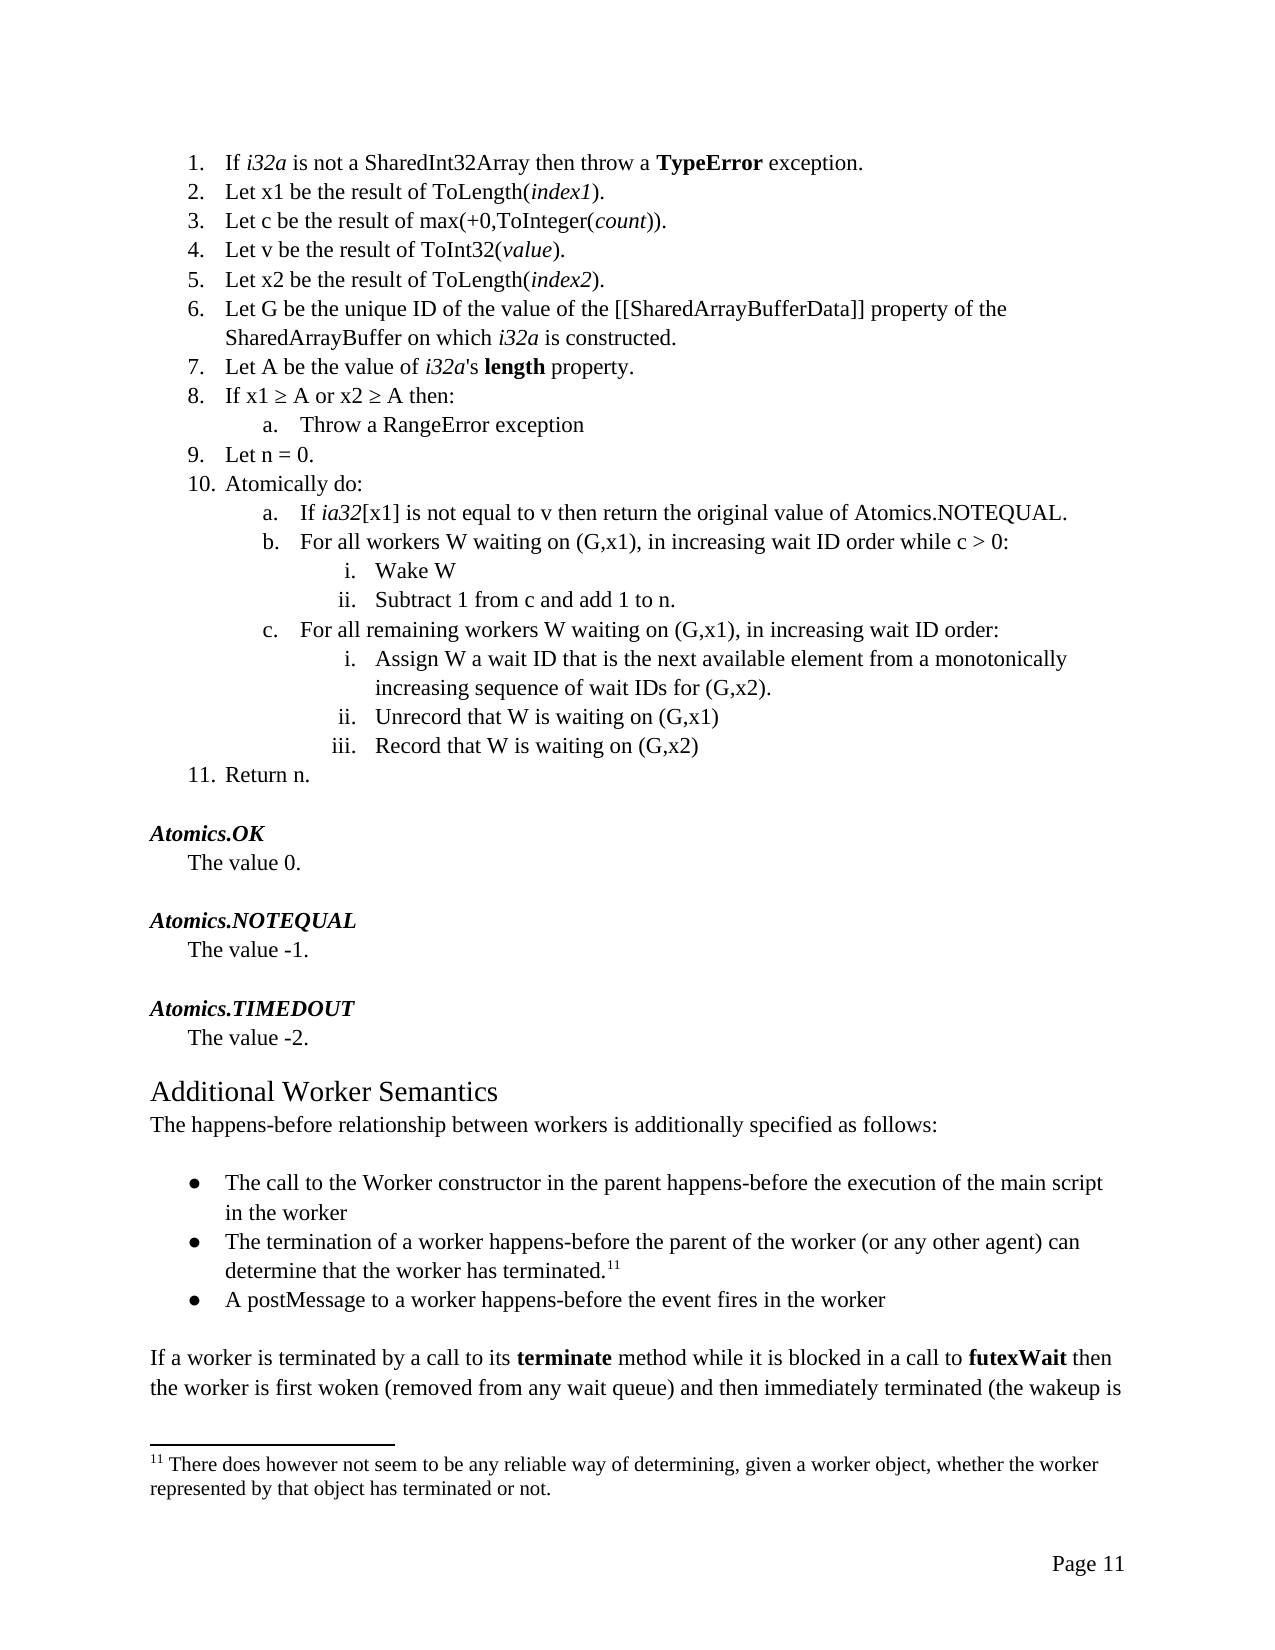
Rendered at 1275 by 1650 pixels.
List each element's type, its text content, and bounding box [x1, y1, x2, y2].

text Atomics.TIMEDOUT [150, 996, 1125, 1021]
subtitle Additional Worker Semantics [150, 1075, 1125, 1107]
list Return n. [187, 762, 1125, 788]
list Assign W a wait ID that is the next available element from a monotonically increasing sequence of wait IDs for (G,x2). [150, 646, 1125, 700]
list The call to the Worker constructor in the parent happens-before the execution of the main script in the worker [187, 1170, 1125, 1225]
list For all remaining workers W waiting on (G,x1), in increasing wait ID order: [262, 617, 1125, 642]
list There does however not seem to be any reliable way of determining, given a worker object, whether the worker represented by that object has terminated or not. [150, 1451, 1125, 1500]
list Let A be the value of i32a's length property. [187, 354, 1125, 379]
list The termination of a worker happens-before the parent of the worker (or any other agent) can determine that the worker has terminated. [187, 1229, 1125, 1283]
list Let n = 0. [187, 442, 1125, 467]
text Atomics.OK [150, 821, 1125, 846]
list Wake W [150, 558, 1125, 584]
list For all workers W waiting on (G,x1), in increasing wait ID order while c > 0: [262, 529, 1125, 554]
list Let v be the result of ToInt32(value). [187, 237, 1125, 263]
list Unrecord that W is waiting on (G,x1) [150, 704, 1125, 729]
list Let G be the unique ID of the value of the [[SharedArrayBufferData]] property of the SharedArrayBuffer on which i32a is constructed. [187, 296, 1125, 350]
list A postMessage to a worker happens-before the event fires in the worker [187, 1287, 1125, 1312]
list Atomically do: [187, 471, 1125, 496]
list Throw a RangeError exception [262, 412, 1125, 438]
list If i32a is not a SharedInt32Array then throw a TypeError exception. [187, 150, 1125, 175]
text The happens-before relationship between workers is additionally specified as follows: [150, 1112, 1125, 1137]
list If x1 ≥ A or x2 ≥ A then: [187, 383, 1125, 409]
list Let c be the result of max(+0,ToInteger(count)). [187, 208, 1125, 234]
list If ia32[x1] is not equal to v then return the original value of Atomics.NOTEQUAL. [262, 500, 1125, 525]
list Subtract 1 from c and add 1 to n. [150, 587, 1125, 613]
text The value -2. [187, 1025, 1125, 1050]
text The value 0. [187, 850, 1125, 875]
list Record that W is waiting on (G,x2) [150, 733, 1125, 759]
text Atomics.NOTEQUAL [150, 908, 1125, 934]
list Let x1 be the result of ToLength(index1). [187, 179, 1125, 204]
text If a worker is terminated by a call to its terminate method while it is blocked in a call to futexWait then the worker is first woken (removed from any wait queue) and then immediately terminated (the wakeup is [150, 1345, 1125, 1400]
list Let x2 be the result of ToLength(index2). [187, 267, 1125, 292]
text The value -1. [187, 937, 1125, 963]
